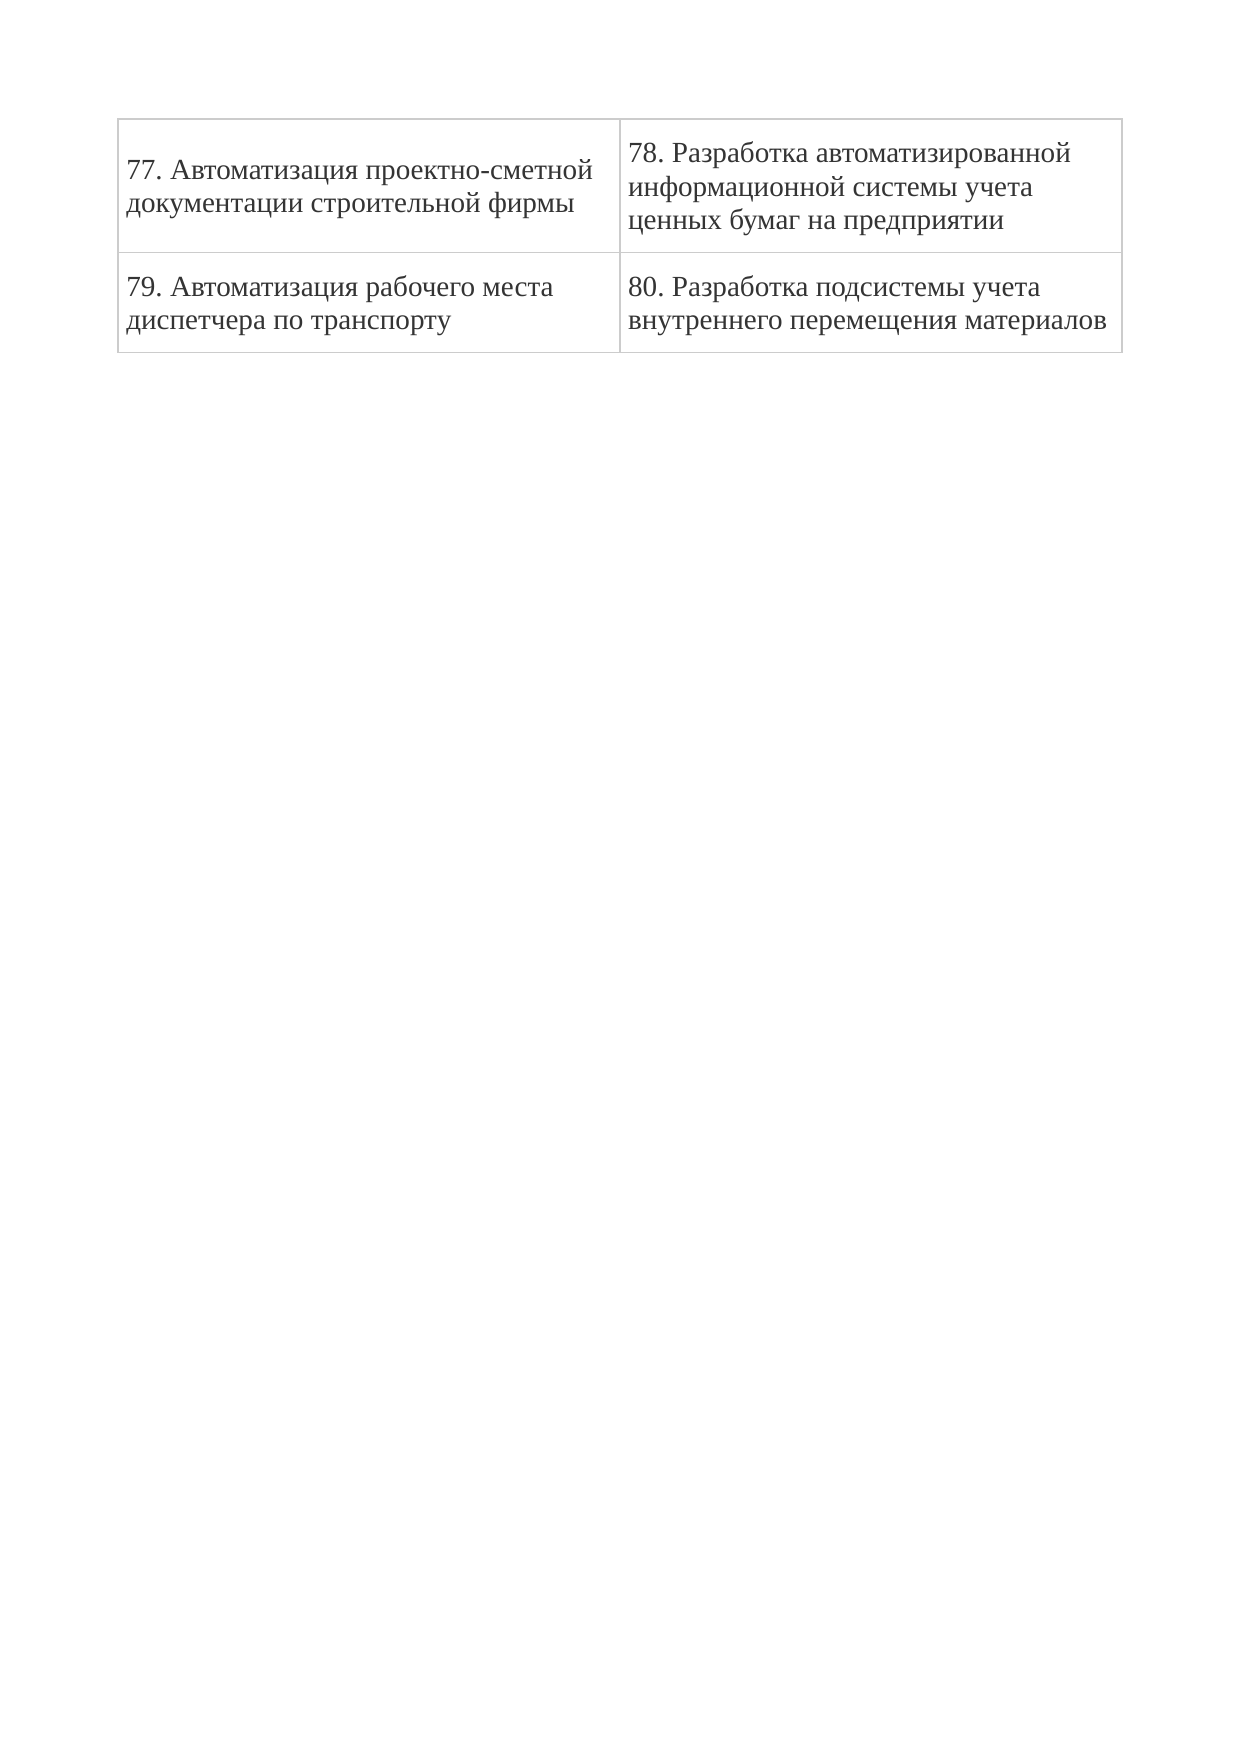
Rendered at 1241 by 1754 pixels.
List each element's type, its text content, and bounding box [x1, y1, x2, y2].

table_cell 79. Автоматизация рабочего места диспетчера по транспорту [119, 253, 619, 351]
table_cell 78. Разработка автоматизированной информационной системы учета ценных бумаг на предприятии [621, 120, 1121, 252]
table_cell 80. Разработка подсистемы учета внутреннего перемещения материалов [621, 253, 1121, 351]
table_cell 77. Автоматизация проектно-сметной документации строительной фирмы [119, 120, 619, 252]
